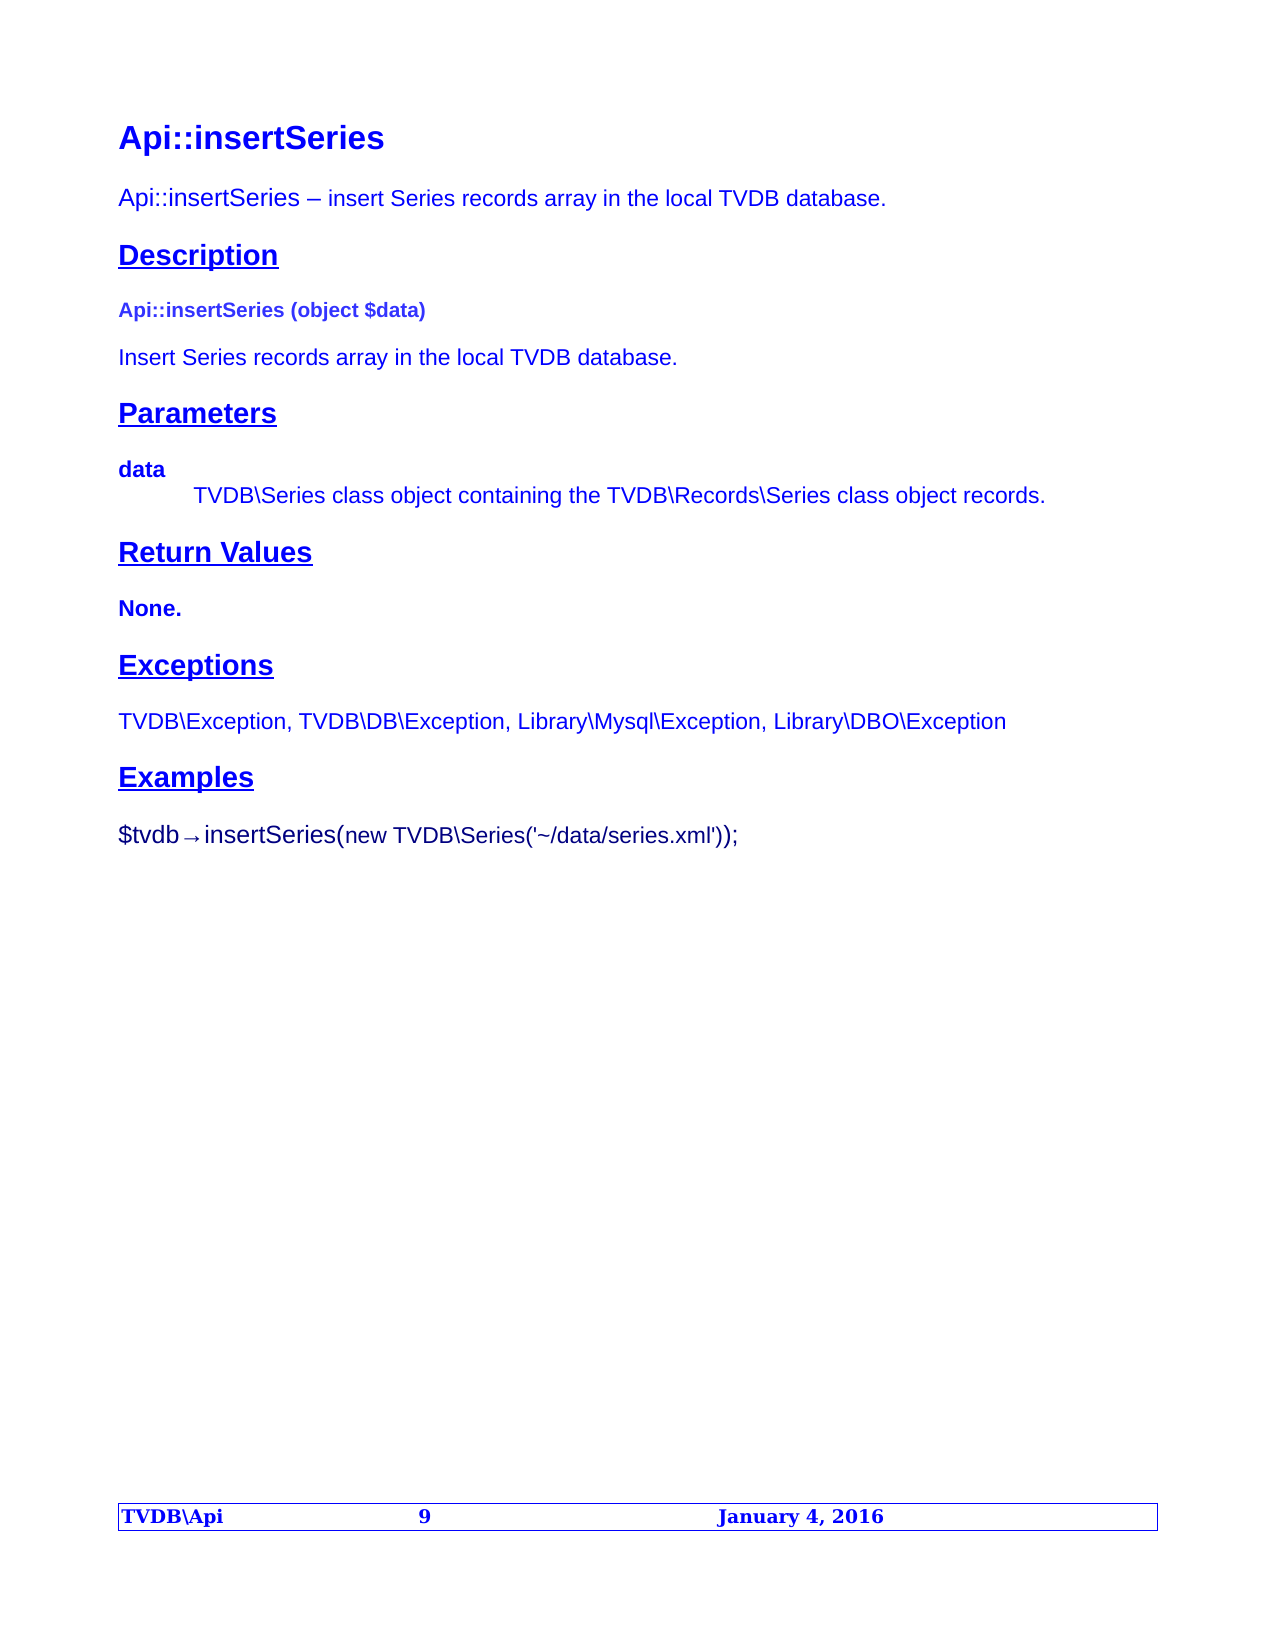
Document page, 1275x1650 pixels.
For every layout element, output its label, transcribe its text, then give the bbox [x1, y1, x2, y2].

text Description [118, 238, 1157, 272]
title Api::insertSeries – insert Series records array in the local TVDB database. [118, 183, 1157, 212]
title TVDB\Exception, TVDB\DB\Exception, Library\Mysql\Exception, Library\DBO\Exception [118, 708, 1157, 734]
text TVDB\Series class object containing the TVDB\Records\Series class object records. [193, 482, 1157, 509]
title None. [118, 595, 1157, 621]
title Return Values [118, 535, 1157, 569]
list Api::insertSeries (object $data) [118, 298, 1157, 322]
title Insert Series records array in the local TVDB database. [118, 343, 1157, 370]
title Parameters [118, 396, 1157, 430]
title $tvdb→insertSeries(new TVDB\Series('~/data/series.xml')); [118, 820, 1157, 849]
title Examples [118, 760, 1157, 794]
title data [118, 456, 1157, 482]
title Exceptions [118, 648, 1157, 681]
title Api::insertSeries [118, 118, 1157, 157]
